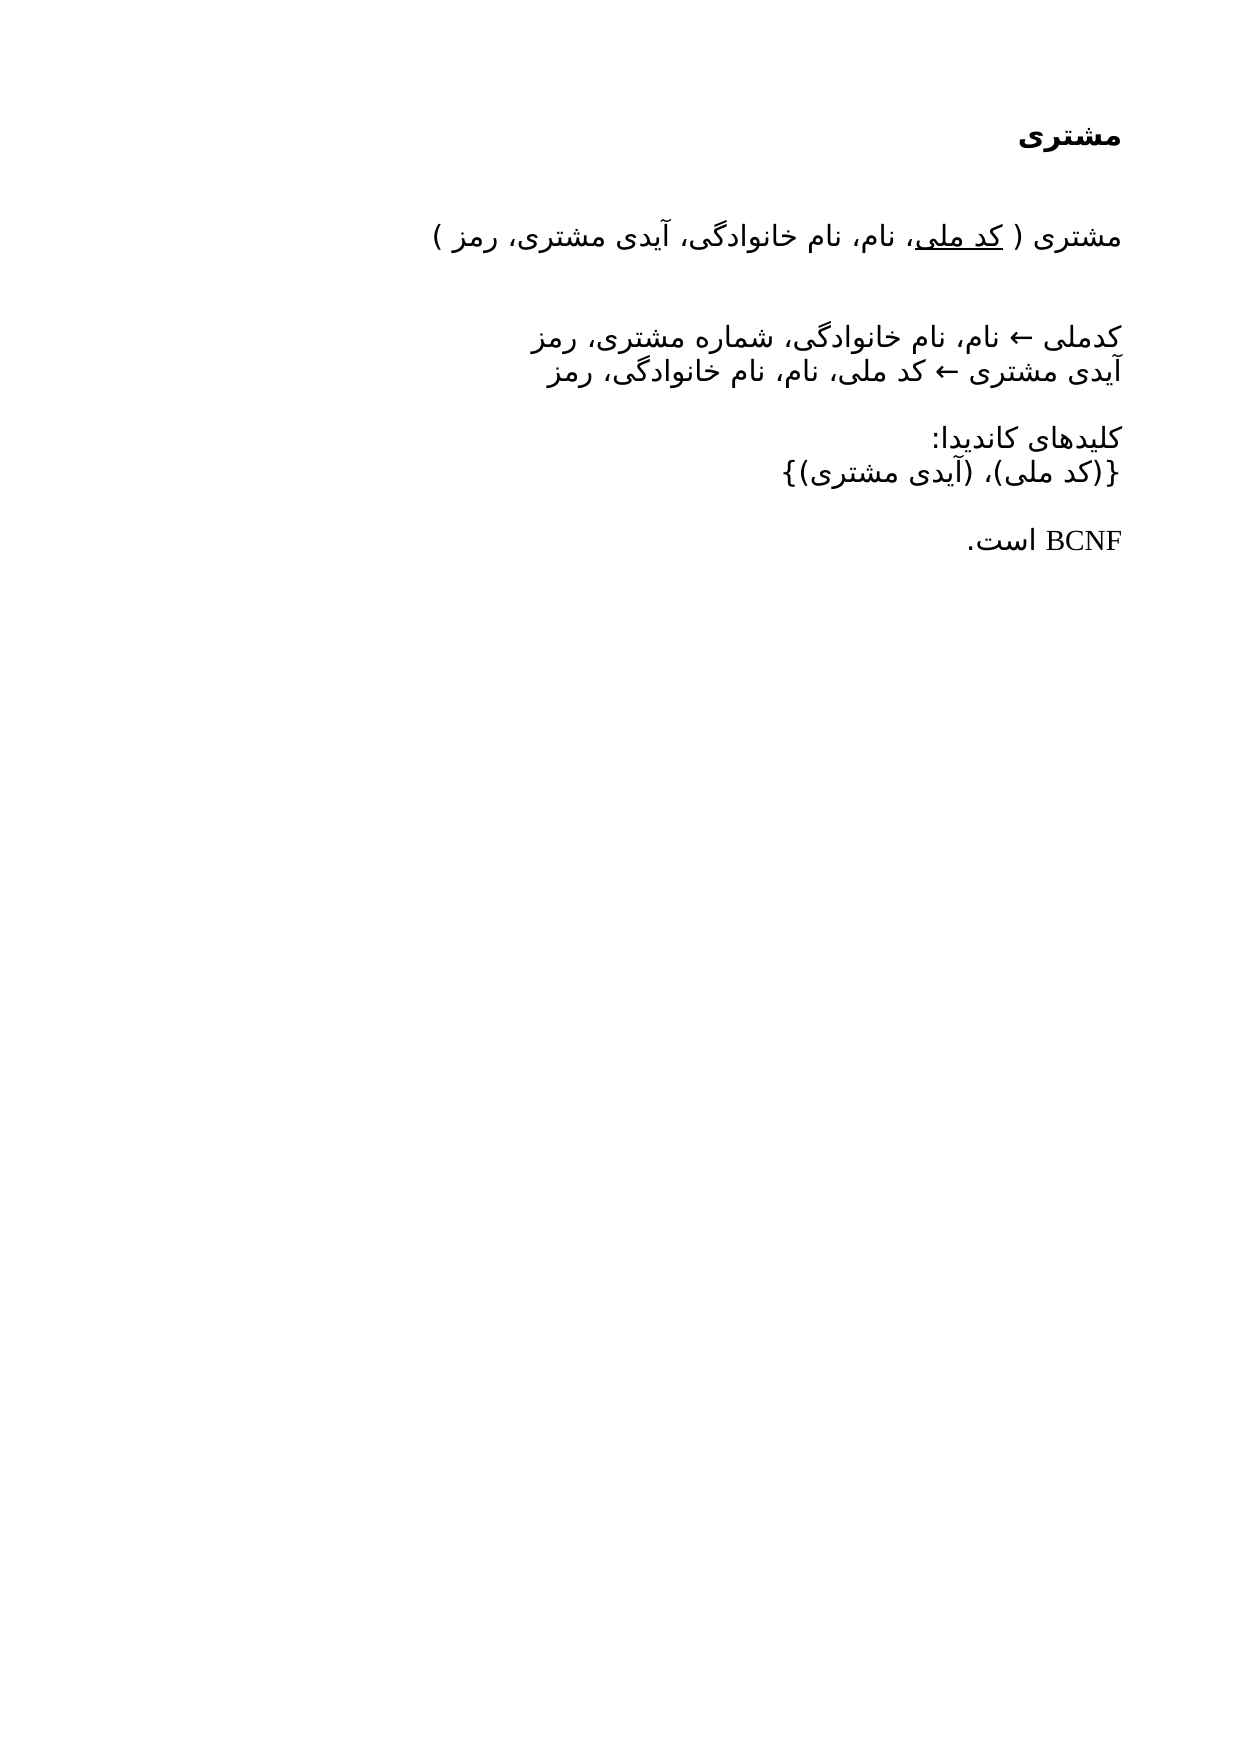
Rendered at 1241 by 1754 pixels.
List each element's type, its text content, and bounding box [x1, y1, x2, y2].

text {(کد ملی)، (آیدی مشتری)} [118, 456, 1122, 489]
text مشتری [118, 118, 1122, 152]
text آیدی مشتری ← کد ملی، نام، نام خانوادگی، رمز [118, 354, 1122, 388]
text کدملی ← نام، نام خانوادگی، شماره مشتری، رمز [118, 320, 1122, 354]
text مشتری ( کد ملی، نام، نام خانوادگی، آیدی مشتری، رمز ) [118, 219, 1122, 253]
text BCNF است. [118, 523, 1122, 557]
text کلید‌های کاندیدا: [118, 422, 1122, 456]
